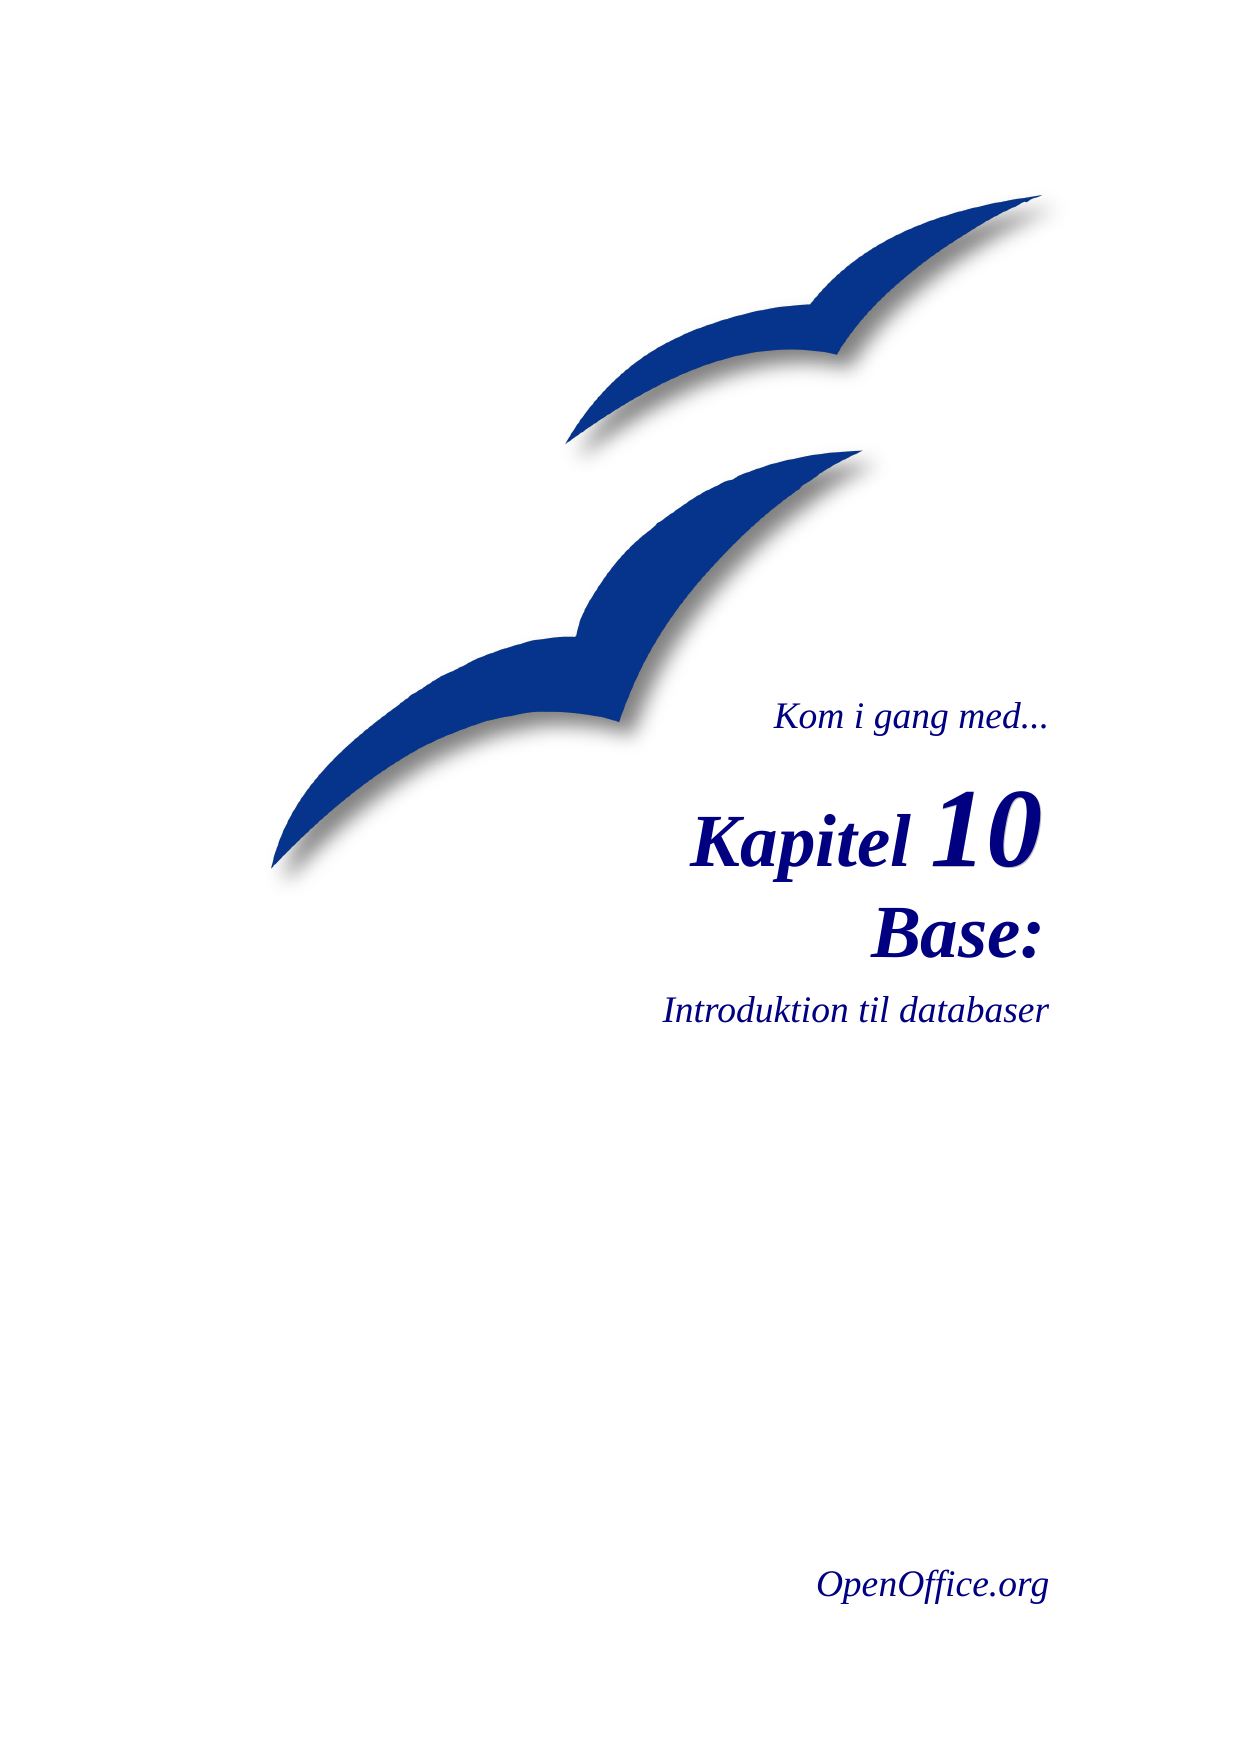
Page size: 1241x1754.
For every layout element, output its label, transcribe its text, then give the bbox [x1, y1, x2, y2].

text Kom i gang med... [187, 695, 256, 737]
subtitle Introduktion til databaser [187, 989, 1053, 1030]
subtitle Kapitel 10 Base: [128, 766, 1053, 974]
picture [256, 180, 1084, 910]
